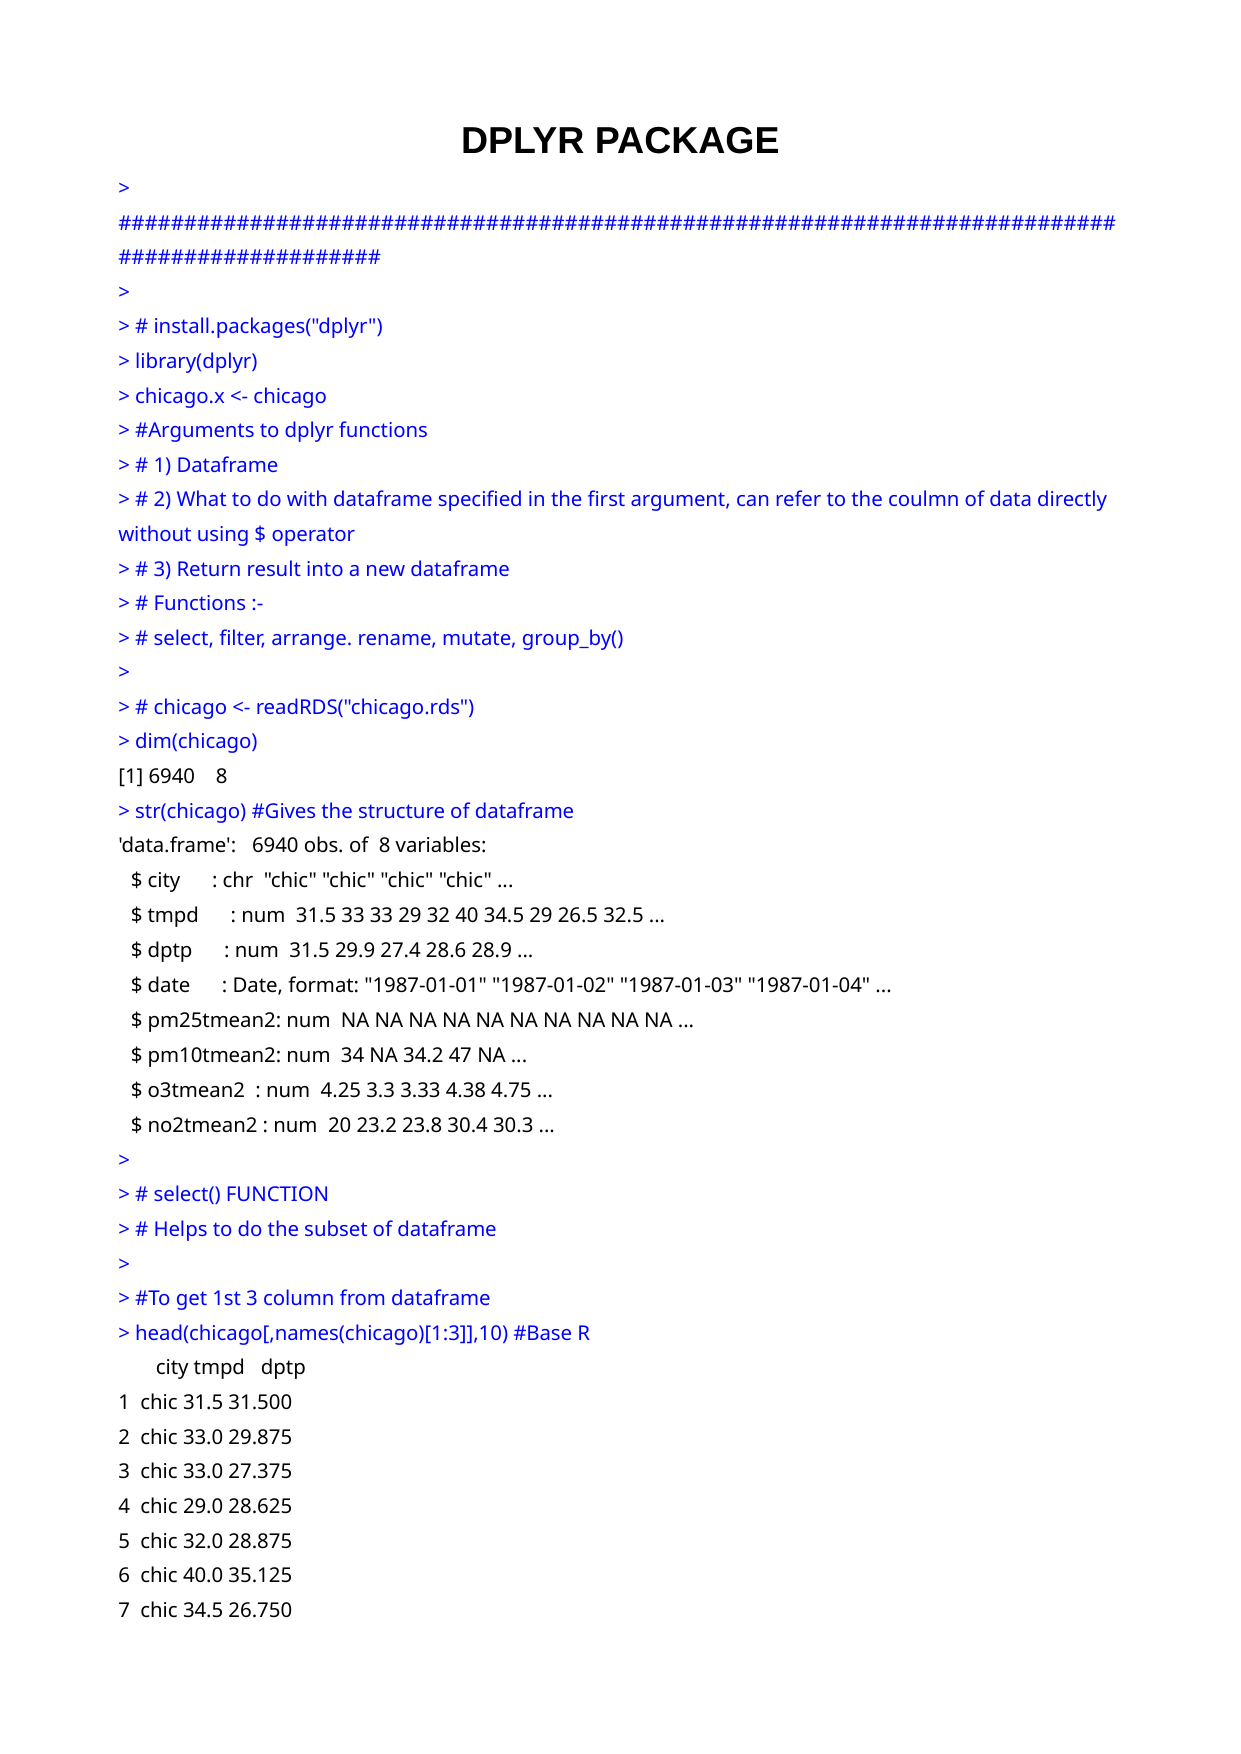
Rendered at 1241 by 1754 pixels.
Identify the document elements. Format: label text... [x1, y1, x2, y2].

text city tmpd dptp [118, 1353, 1122, 1381]
text 2 chic 33.0 29.875 [118, 1422, 1122, 1450]
text > # 3) Return result into a new dataframe [118, 554, 1122, 582]
text $ city : chr "chic" "chic" "chic" "chic" ... [118, 865, 1122, 893]
title DPLYR PACKAGE [118, 118, 1122, 161]
text $ pm25tmean2: num NA NA NA NA NA NA NA NA NA NA ... [118, 1005, 1122, 1033]
text 7 chic 34.5 26.750 [118, 1595, 1122, 1623]
text > [118, 1249, 1122, 1277]
text > # 1) Dataframe [118, 450, 1122, 478]
text [1] 6940 8 [118, 762, 1122, 789]
text > [118, 658, 1122, 686]
text $ tmpd : num 31.5 33 33 29 32 40 34.5 29 26.5 32.5 ... [118, 900, 1122, 928]
text > #To get 1st 3 column from dataframe [118, 1284, 1122, 1311]
text > # select, filter, arrange. rename, mutate, group_by() [118, 623, 1122, 651]
text > [118, 1145, 1122, 1173]
text 5 chic 32.0 28.875 [118, 1526, 1122, 1554]
text > [118, 277, 1122, 305]
text > # chicago <- readRDS("chicago.rds") [118, 692, 1122, 720]
text $ date : Date, format: "1987-01-01" "1987-01-02" "1987-01-03" "1987-01-04" ... [118, 970, 1122, 998]
text 'data.frame': 6940 obs. of 8 variables: [118, 831, 1122, 858]
text > chicago.x <- chicago [118, 381, 1122, 409]
text > ################################################################################################ [118, 174, 1122, 271]
text $ no2tmean2 : num 20 23.2 23.8 30.4 30.3 ... [118, 1110, 1122, 1138]
text 4 chic 29.0 28.625 [118, 1492, 1122, 1519]
text 1 chic 31.5 31.500 [118, 1388, 1122, 1416]
text $ dptp : num 31.5 29.9 27.4 28.6 28.9 ... [118, 935, 1122, 963]
text > # select() FUNCTION [118, 1180, 1122, 1208]
text > # 2) What to do with dataframe specified in the first argument, can refer to the coulmn of data directly without using $ operator [118, 485, 1122, 547]
text > # install.packages("dplyr") [118, 312, 1122, 340]
text > head(chicago[,names(chicago)[1:3]],10) #Base R [118, 1318, 1122, 1346]
text $ o3tmean2 : num 4.25 3.3 3.33 4.38 4.75 ... [118, 1075, 1122, 1103]
text > str(chicago) #Gives the structure of dataframe [118, 796, 1122, 824]
text 3 chic 33.0 27.375 [118, 1457, 1122, 1485]
text > library(dplyr) [118, 347, 1122, 374]
text > # Functions :- [118, 589, 1122, 616]
text > #Arguments to dplyr functions [118, 416, 1122, 443]
text 6 chic 40.0 35.125 [118, 1561, 1122, 1588]
text > dim(chicago) [118, 727, 1122, 755]
text $ pm10tmean2: num 34 NA 34.2 47 NA ... [118, 1040, 1122, 1068]
text > # Helps to do the subset of dataframe [118, 1214, 1122, 1242]
